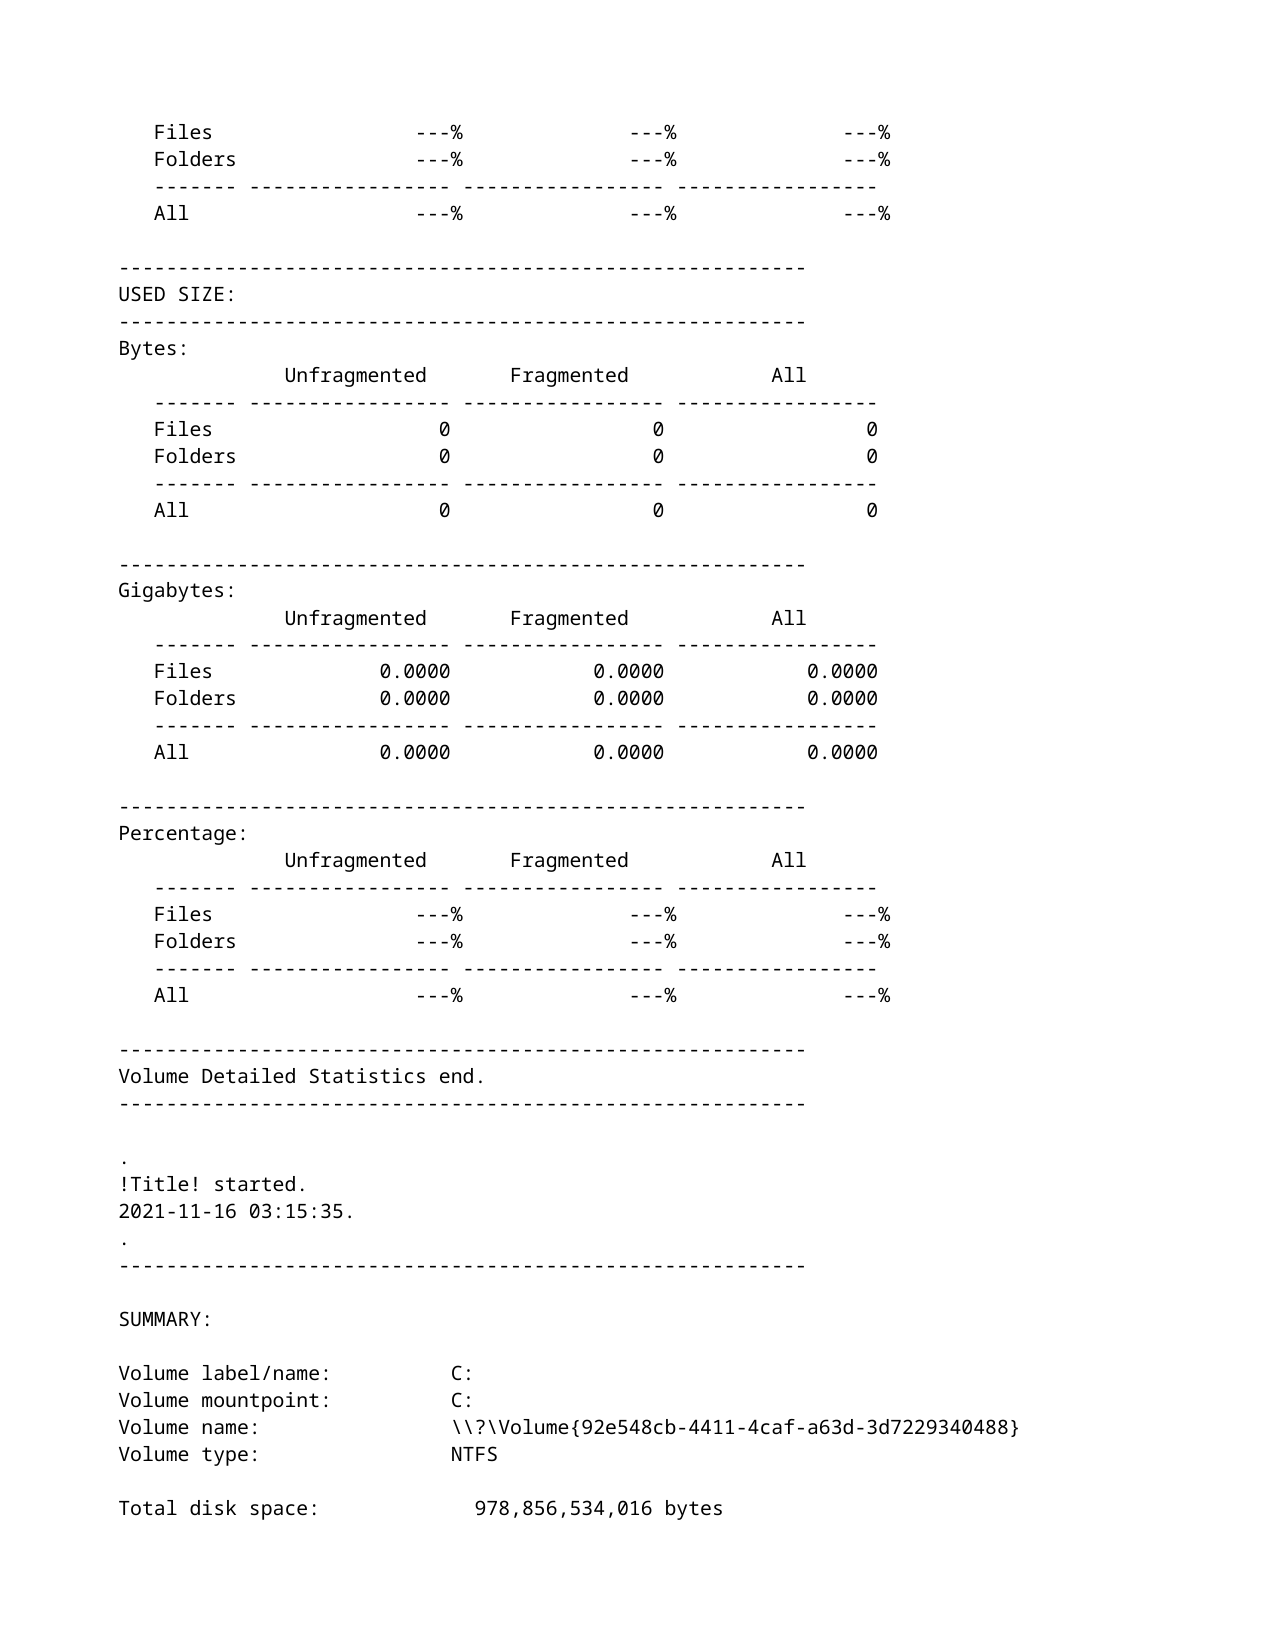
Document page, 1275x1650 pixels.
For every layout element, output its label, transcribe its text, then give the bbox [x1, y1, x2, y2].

text Volume label/name: C: [118, 1359, 1157, 1386]
text Files 0 0 0 [118, 415, 1157, 442]
text ------- ----------------- ----------------- ----------------- [118, 469, 1157, 496]
text ------- ----------------- ----------------- ----------------- [118, 954, 1157, 981]
text ------- ----------------- ----------------- ----------------- [118, 388, 1157, 415]
text ---------------------------------------------------------- [118, 253, 1157, 280]
text ---------------------------------------------------------- [118, 1089, 1157, 1116]
text Files 0.0000 0.0000 0.0000 [118, 658, 1157, 685]
text Volume Detailed Statistics end. [118, 1062, 1157, 1089]
text Unfragmented Fragmented All [118, 361, 1157, 388]
text ---------------------------------------------------------- [118, 1251, 1157, 1278]
text . [118, 1224, 1157, 1251]
text Unfragmented Fragmented All [118, 604, 1157, 631]
text ---------------------------------------------------------- [118, 1035, 1157, 1062]
text ------- ----------------- ----------------- ----------------- [118, 631, 1157, 658]
text Volume mountpoint: C: [118, 1386, 1157, 1413]
text !Title! started. [118, 1170, 1157, 1197]
text . [118, 1143, 1157, 1170]
text Volume name: \\?\Volume{92e548cb-4411-4caf-a63d-3d7229340488} [118, 1413, 1157, 1440]
text Percentage: [118, 819, 1157, 847]
text Files ---% ---% ---% [118, 118, 1157, 145]
text Bytes: [118, 334, 1157, 361]
text Folders 0 0 0 [118, 442, 1157, 469]
text 2021-11-16 03:15:35. [118, 1197, 1157, 1224]
text Gigabytes: [118, 577, 1157, 604]
text Total disk space: 978,856,534,016 bytes [118, 1494, 1157, 1521]
text Folders 0.0000 0.0000 0.0000 [118, 685, 1157, 712]
text All 0.0000 0.0000 0.0000 [118, 739, 1157, 766]
text All 0 0 0 [118, 496, 1157, 523]
text All ---% ---% ---% [118, 199, 1157, 226]
text Folders ---% ---% ---% [118, 145, 1157, 172]
text ------- ----------------- ----------------- ----------------- [118, 712, 1157, 739]
text Files ---% ---% ---% [118, 901, 1157, 927]
text ------- ----------------- ----------------- ----------------- [118, 873, 1157, 901]
text ---------------------------------------------------------- [118, 550, 1157, 577]
text Volume type: NTFS [118, 1440, 1157, 1467]
text USED SIZE: [118, 280, 1157, 307]
text Unfragmented Fragmented All [118, 847, 1157, 873]
text ---------------------------------------------------------- [118, 793, 1157, 819]
text SUMMARY: [118, 1305, 1157, 1332]
text ------- ----------------- ----------------- ----------------- [118, 172, 1157, 199]
text ---------------------------------------------------------- [118, 307, 1157, 334]
text All ---% ---% ---% [118, 981, 1157, 1008]
text Folders ---% ---% ---% [118, 927, 1157, 954]
